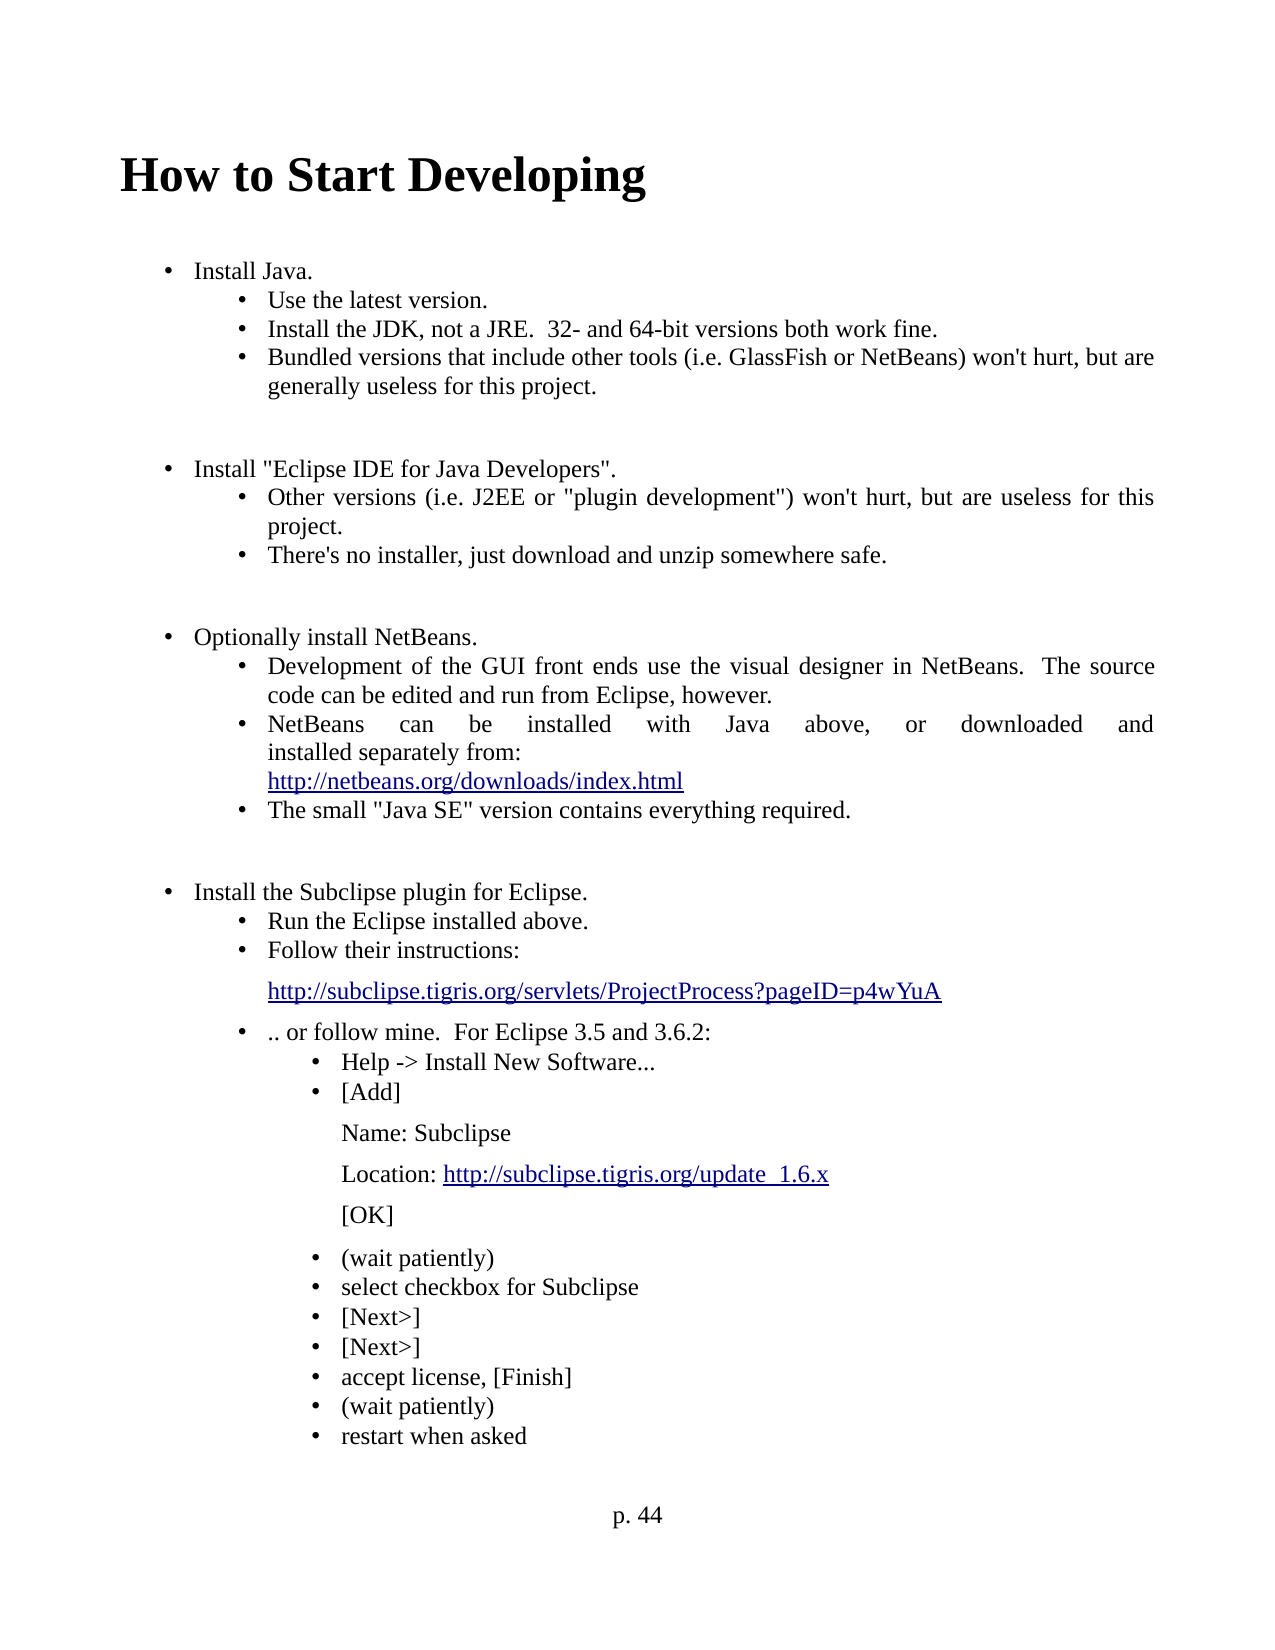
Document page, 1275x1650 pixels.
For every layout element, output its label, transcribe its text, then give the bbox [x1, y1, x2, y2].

list Other versions (i.e. J2EE or "plugin development") won't hurt, but are useless for this project. [238, 482, 1155, 540]
list Optionally install NetBeans. [164, 622, 1155, 651]
list accept license, [Finish] [311, 1361, 1155, 1390]
list Install the Subclipse plugin for Eclipse. [164, 877, 1155, 906]
list Development of the GUI front ends use the visual designer in NetBeans. The source code can be edited and run from Eclipse, however. [238, 651, 1155, 709]
list Install the JDK, not a JRE. 32- and 64-bit versions both work fine. [238, 314, 1155, 342]
subtitle How to Start Developing [120, 145, 1155, 202]
list Follow their instructions: [238, 935, 1155, 964]
list There's no installer, just download and unzip somewhere safe. [238, 540, 1155, 569]
list (wait patiently) [311, 1242, 1155, 1272]
list Bundled versions that include other tools (i.e. GlassFish or NetBeans) won't hurt, but are generally useless for this project. [238, 342, 1155, 400]
list [Next>] [311, 1331, 1155, 1361]
list Location: http://subclipse.tigris.org/update_1.6.x [311, 1159, 1155, 1188]
list (wait patiently) [311, 1390, 1155, 1420]
list [Add] [311, 1076, 1155, 1106]
list [OK] [311, 1201, 1155, 1229]
list NetBeans can be installed with Java above, or downloaded and installed separately from: http://netbeans.org/downloads/index.html [238, 709, 1155, 795]
list Run the Eclipse installed above. [238, 906, 1155, 935]
list Use the latest version. [238, 285, 1155, 314]
list The small "Java SE" version contains everything required. [238, 795, 1155, 824]
list Help -> Install New Software... [311, 1046, 1155, 1076]
list http://subclipse.tigris.org/servlets/ProjectProcess?pageID=p4wYuA [238, 976, 1155, 1005]
list restart when asked [311, 1420, 1155, 1450]
list Name: Subclipse [311, 1118, 1155, 1147]
list Install Java. [164, 256, 1155, 285]
list .. or follow mine. For Eclipse 3.5 and 3.6.2: [238, 1017, 1155, 1046]
list Install "Eclipse IDE for Java Developers". [164, 454, 1155, 482]
list select checkbox for Subclipse [311, 1272, 1155, 1301]
list [Next>] [311, 1301, 1155, 1331]
